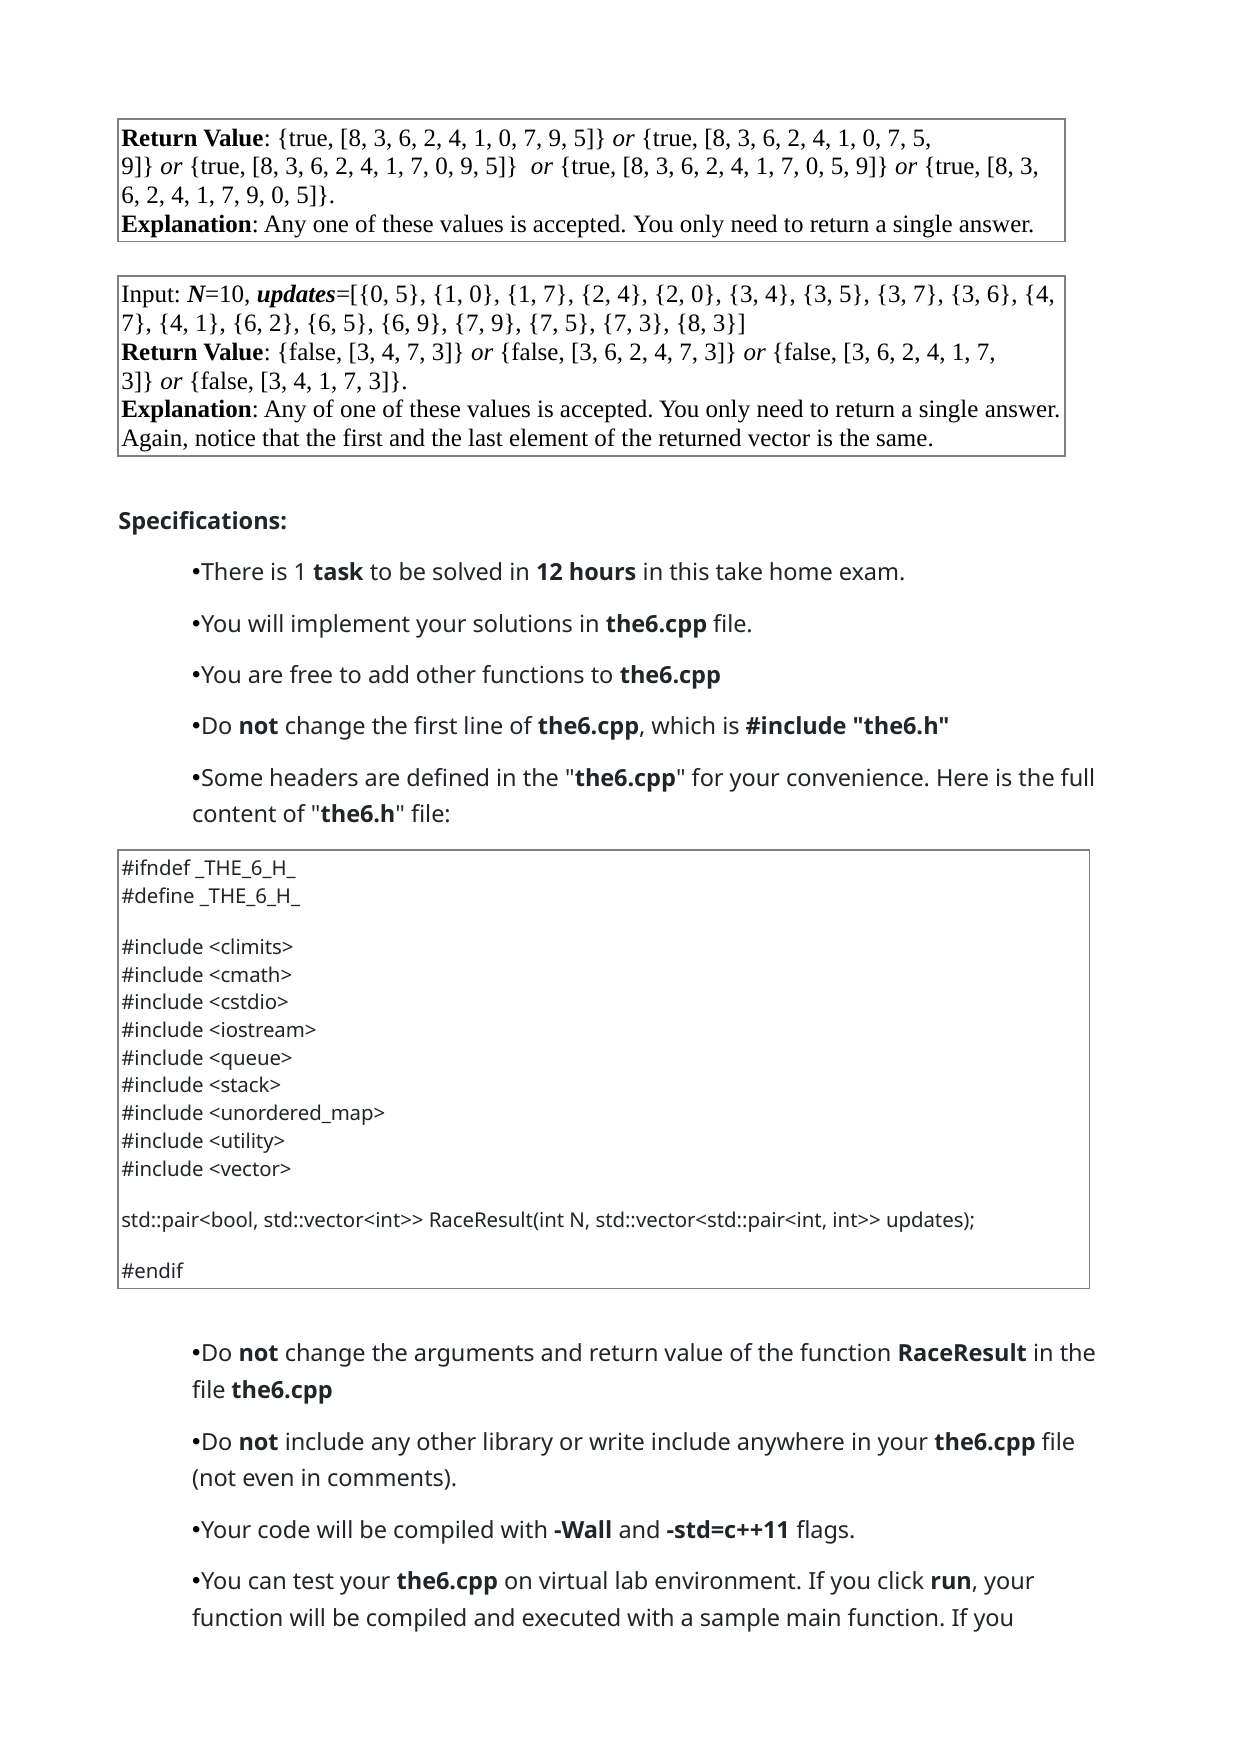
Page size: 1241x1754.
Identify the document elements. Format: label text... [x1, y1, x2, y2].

text Specifications: [118, 504, 1122, 536]
list Do not include any other library or write include anywhere in your the6.cpp file (not even in comments). [118, 1425, 1122, 1494]
list You will implement your solutions in the6.cpp file. [118, 607, 1122, 639]
table_header #ifndef _THE_6_H_ #define _THE_6_H_ #include <climits> #include <cmath> #include <cstdio> #include <iostream> #include <queue> #include <stack> #include <unordered_map> #include <utility> #include <vector> std::pair<bool, std::vector<int>> RaceResult(int N, std::vector<std::pair<int, int>> updates); #endif [119, 851, 1089, 1288]
list Do not change the first line of the6.cpp, which is #include "the6.h" [118, 709, 1122, 742]
list You are free to add other functions to the6.cpp [118, 658, 1122, 690]
list Your code will be compiled with -Wall and -std=c++11 flags. [118, 1513, 1122, 1545]
list There is 1 task to be solved in 12 hours in this take home exam. [118, 556, 1122, 587]
list Some headers are defined in the "the6.cpp" for your convenience. Here is the full content of "the6.h" file: [118, 761, 1122, 830]
list You can test your the6.cpp on virtual lab environment. If you click run, your function will be compiled and executed with a sample main function. If you [118, 1564, 1122, 1633]
list Do not change the arguments and return value of the function RaceResult in the file the6.cpp [118, 1337, 1122, 1406]
table_header Return Value: {true, [8, 3, 6, 2, 4, 1, 0, 7, 9, 5]} or {true, [8, 3, 6, 2, 4, 1, 0, 7, 5, 9]} or {true, [8, 3, 6, 2, 4, 1, 7, 0, 9, 5]} or {true, [8, 3, 6, 2, 4, 1, 7, 0, 5, 9]} or {true, [8, 3, 6, 2, 4, 1, 7, 9, 0, 5]}. Explanation: Any one of these values is accepted. You only need to return a single answer. [119, 120, 1064, 241]
table_header Input: N=10, updates=[{0, 5}, {1, 0}, {1, 7}, {2, 4}, {2, 0}, {3, 4}, {3, 5}, {3, 7}, {3, 6}, {4, 7}, {4, 1}, {6, 2}, {6, 5}, {6, 9}, {7, 9}, {7, 5}, {7, 3}, {8, 3}] Return Value: {false, [3, 4, 7, 3]} or {false, [3, 6, 2, 4, 7, 3]} or {false, [3, 6, 2, 4, 1, 7, 3]} or {false, [3, 4, 1, 7, 3]}. Explanation: Any of one of these values is accepted. You only need to return a single answer. Again, notice that the first and the last element of the returned vector is the same. [119, 277, 1064, 455]
